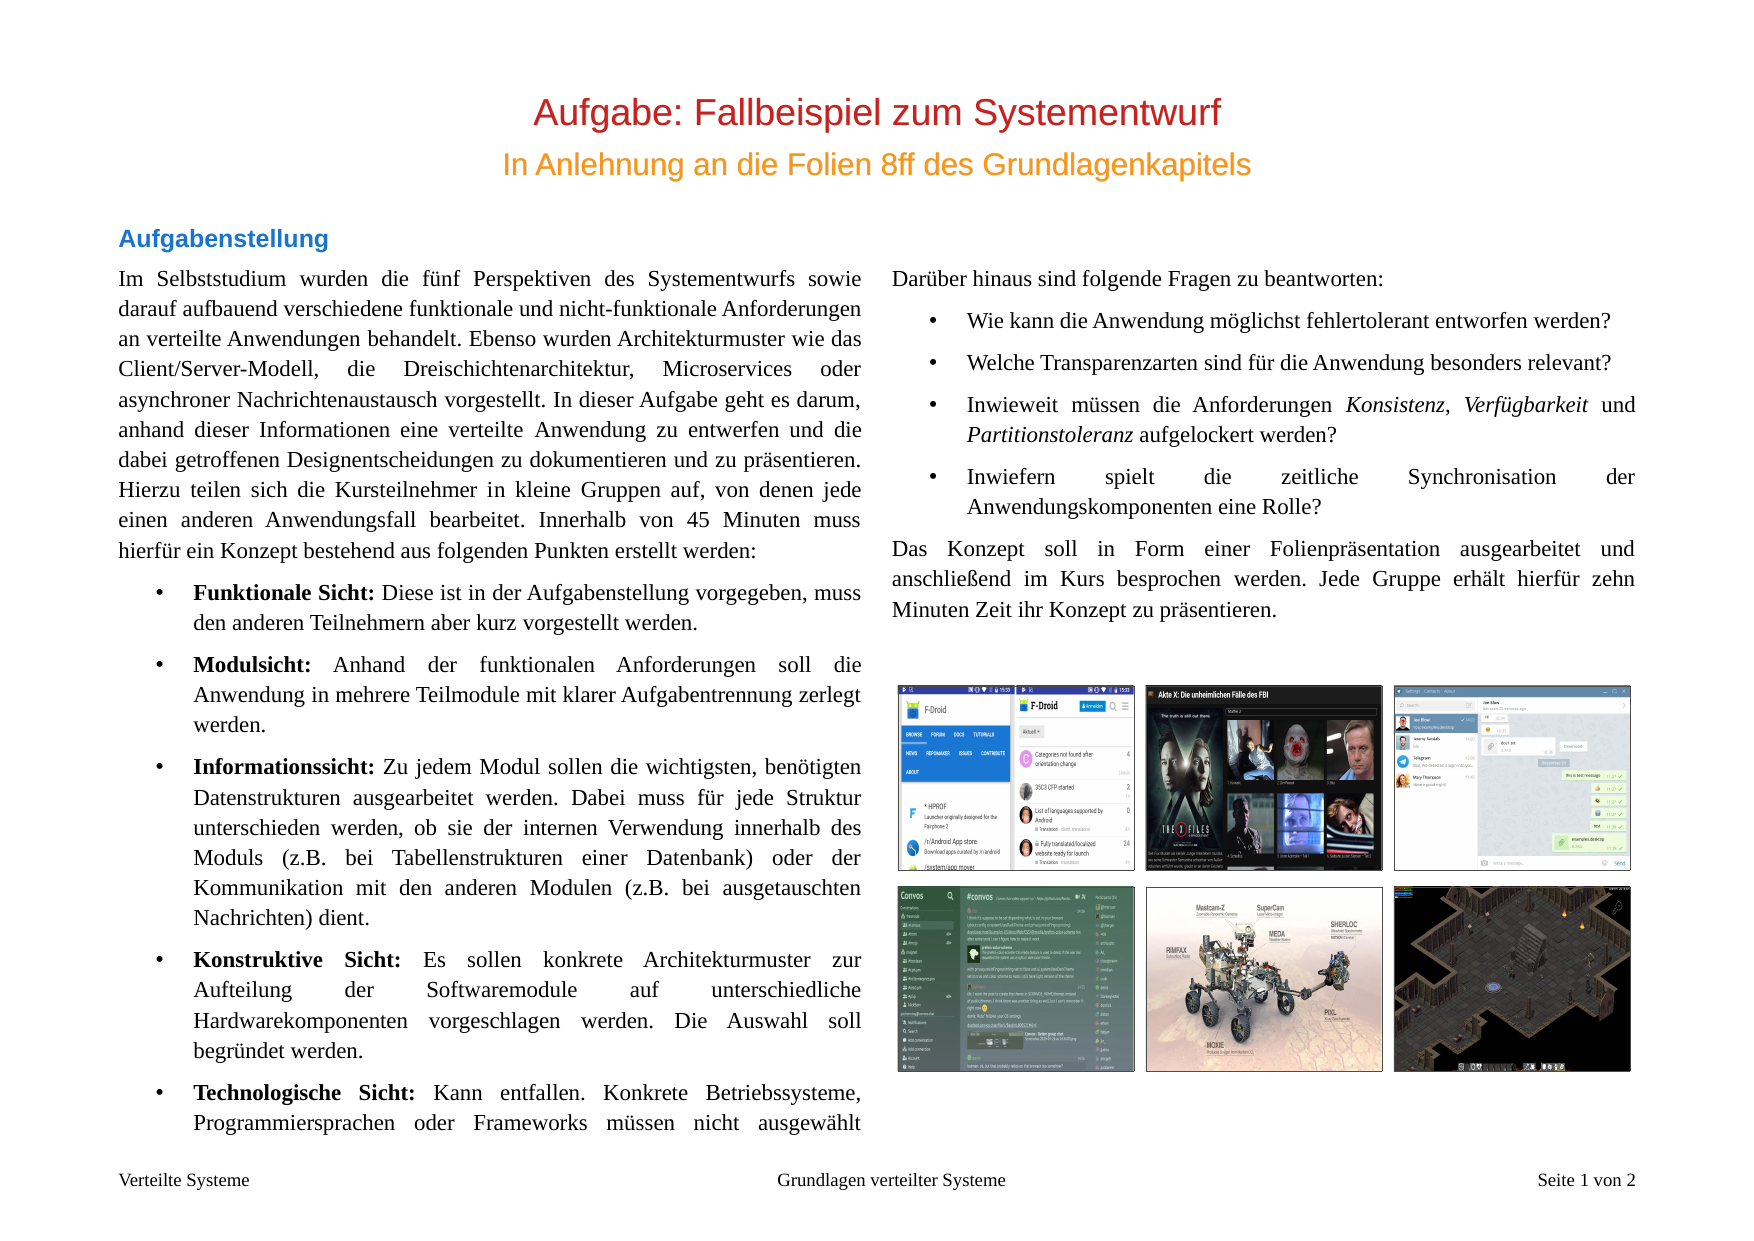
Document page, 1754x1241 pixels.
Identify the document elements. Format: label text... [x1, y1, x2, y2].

table_header [1140, 680, 1388, 881]
picture [1395, 687, 1630, 870]
picture [899, 888, 1134, 1071]
table_header [862, 265, 892, 1136]
table_header [1388, 680, 1636, 881]
table_cell [892, 881, 1139, 1077]
text In Anlehnung an die Folien 8ff des Grundlagenkapitels [118, 146, 1636, 182]
subtitle Aufgabe: Fallbeispiel zum Systementwurf [118, 90, 1636, 133]
table_header Darüber hinaus sind folgende Fragen zu beantworten: Wie kann die Anwendung möglichst fehlertolerant entworfen werden? Welche Transparenzarten sind für die Anwendung besonders relevant? Inwieweit müssen die Anforderungen Konsistenz, Verfügbarkeit und Partitionstoleranz aufgelockert werden? Inwiefern spielt die zeitliche Synchronisation der Anwendungskomponenten eine Rolle? Das Konzept soll in Form einer Folienpräsentation ausgearbeitet und anschließend im Kurs besprochen werden. Jede Gruppe erhält hierfür zehn Minuten Zeit ihr Konzept zu präsentieren. [892, 265, 1636, 1136]
table_header Im Selbststudium wurden die fünf Perspektiven des Systementwurfs sowie darauf aufbauend verschiedene funktionale und nicht-funktionale Anforderungen an verteilte Anwendungen behandelt. Ebenso wurden Architekturmuster wie das Client/Server-Modell, die Dreischichtenarchitektur, Microservices oder asynchroner Nachrichtenaustausch vorgestellt. In dieser Aufgabe geht es darum, anhand dieser Informationen eine verteilte Anwendung zu entwerfen und die dabei getroffenen Designentscheidungen zu dokumentieren und zu präsentieren. Hierzu teilen sich die Kursteilnehmer in kleine Gruppen auf, von denen jede einen anderen Anwendungsfall bearbeitet. Innerhalb von 45 Minuten muss hierfür ein Konzept bestehend aus folgenden Punkten erstellt werden: Funktionale Sicht: Diese ist in der Aufgabenstellung vorgegeben, muss den anderen Teilnehmern aber kurz vorgestellt werden. Modulsicht: Anhand der funktionalen Anforderungen soll die Anwendung in mehrere Teilmodule mit klarer Aufgabentrennung zerlegt werden. Informationssicht: Zu jedem Modul sollen die wichtigsten, benötigten Datenstrukturen ausgearbeitet werden. Dabei muss für jede Struktur unterschieden werden, ob sie der internen Verwendung innerhalb des Moduls (z.B. bei Tabellenstrukturen einer Datenbank) oder der Kommunikation mit den anderen Modulen (z.B. bei ausgetauschten Nachrichten) dient. Konstruktive Sicht: Es sollen konkrete Architekturmuster zur Aufteilung der Softwaremodule auf unterschiedliche Hardwarekomponenten vorgeschlagen werden. Die Auswahl soll begründet werden. Technologische Sicht: Kann entfallen. Konkrete Betriebssysteme, Programmiersprachen oder Frameworks müssen nicht ausgewählt [118, 265, 862, 1136]
picture [1147, 687, 1382, 870]
table_header [892, 680, 1139, 881]
picture [899, 687, 1134, 870]
table_cell [1388, 881, 1636, 1077]
picture [1395, 888, 1630, 1071]
picture [1147, 888, 1382, 1071]
table_cell [1140, 881, 1388, 1077]
subtitle Aufgabenstellung [118, 224, 1636, 252]
